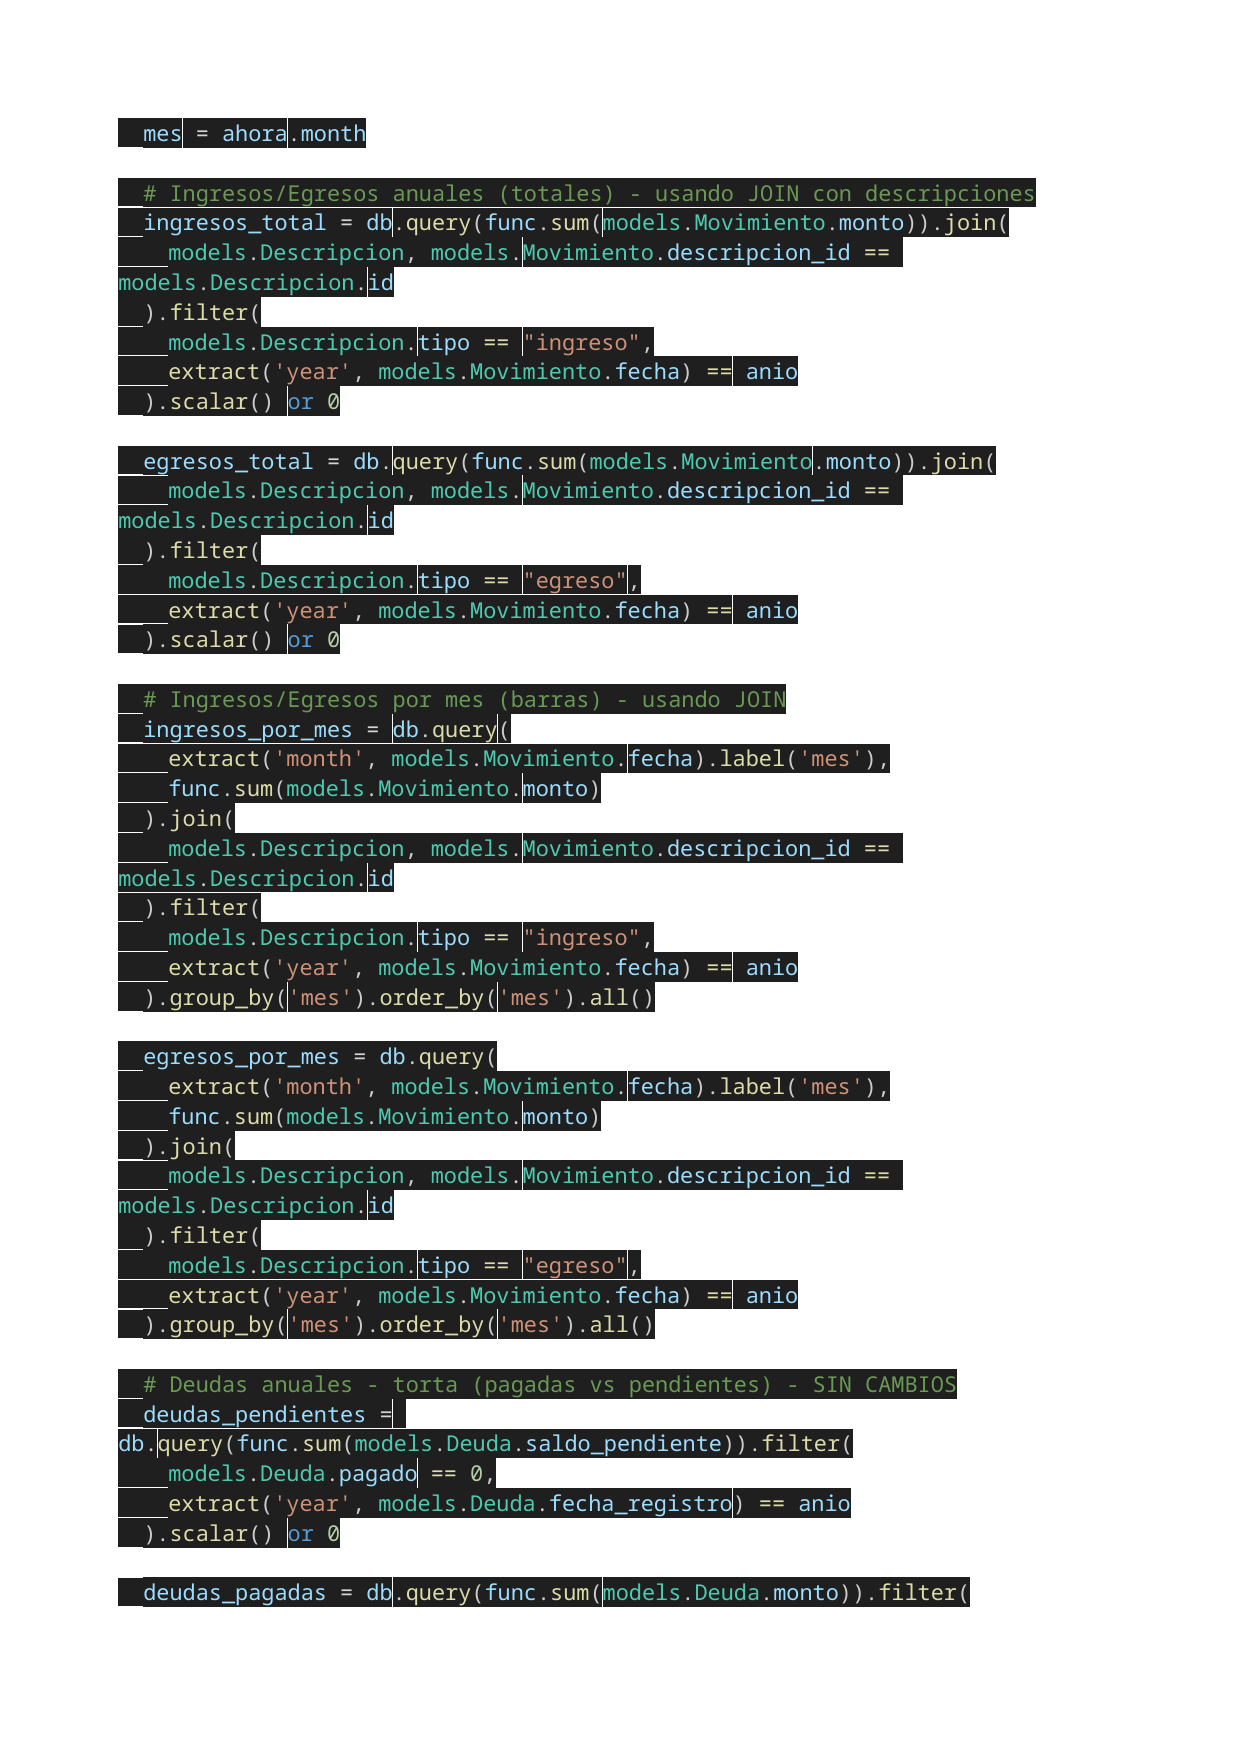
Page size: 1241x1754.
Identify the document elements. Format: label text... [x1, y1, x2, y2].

text ).filter( [118, 1220, 1122, 1250]
text ).scalar() or 0 [118, 624, 1122, 654]
text models.Descripcion, models.Movimiento.descripcion_id == models.Descripcion.id [118, 475, 1122, 535]
text ingresos_total = db.query(func.sum(models.Movimiento.monto)).join( [118, 207, 1122, 237]
text extract('year', models.Deuda.fecha_registro) == anio [118, 1488, 1122, 1518]
text models.Descripcion.tipo == "egreso", [118, 1250, 1122, 1279]
text models.Descripcion.tipo == "ingreso", [118, 922, 1122, 952]
text extract('month', models.Movimiento.fecha).label('mes'), [118, 1071, 1122, 1101]
text func.sum(models.Movimiento.monto) [118, 1101, 1122, 1131]
text ).filter( [118, 535, 1122, 565]
text models.Descripcion, models.Movimiento.descripcion_id == models.Descripcion.id [118, 237, 1122, 297]
text ).group_by('mes').order_by('mes').all() [118, 1309, 1122, 1339]
text egresos_total = db.query(func.sum(models.Movimiento.monto)).join( [118, 446, 1122, 475]
text models.Descripcion.tipo == "ingreso", [118, 327, 1122, 356]
text models.Descripcion, models.Movimiento.descripcion_id == models.Descripcion.id [118, 833, 1122, 892]
text models.Descripcion.tipo == "egreso", [118, 565, 1122, 594]
text extract('year', models.Movimiento.fecha) == anio [118, 594, 1122, 624]
text ).filter( [118, 892, 1122, 922]
text func.sum(models.Movimiento.monto) [118, 773, 1122, 803]
text models.Deuda.pagado == 0, [118, 1458, 1122, 1488]
text # Ingresos/Egresos anuales (totales) - usando JOIN con descripciones [118, 178, 1122, 207]
text ).group_by('mes').order_by('mes').all() [118, 982, 1122, 1012]
text ).scalar() or 0 [118, 386, 1122, 416]
text extract('year', models.Movimiento.fecha) == anio [118, 356, 1122, 386]
text ingresos_por_mes = db.query( [118, 714, 1122, 743]
text ).join( [118, 803, 1122, 833]
text # Deudas anuales - torta (pagadas vs pendientes) - SIN CAMBIOS [118, 1369, 1122, 1399]
text ).join( [118, 1131, 1122, 1160]
text deudas_pendientes = db.query(func.sum(models.Deuda.saldo_pendiente)).filter( [118, 1399, 1122, 1458]
text models.Descripcion, models.Movimiento.descripcion_id == models.Descripcion.id [118, 1160, 1122, 1220]
text egresos_por_mes = db.query( [118, 1041, 1122, 1071]
text ).scalar() or 0 [118, 1518, 1122, 1548]
text extract('month', models.Movimiento.fecha).label('mes'), [118, 743, 1122, 773]
text ).filter( [118, 297, 1122, 327]
text mes = ahora.month [118, 118, 1122, 148]
text deudas_pagadas = db.query(func.sum(models.Deuda.monto)).filter( [118, 1577, 1122, 1607]
text # Ingresos/Egresos por mes (barras) - usando JOIN [118, 684, 1122, 714]
text extract('year', models.Movimiento.fecha) == anio [118, 952, 1122, 982]
text extract('year', models.Movimiento.fecha) == anio [118, 1279, 1122, 1309]
